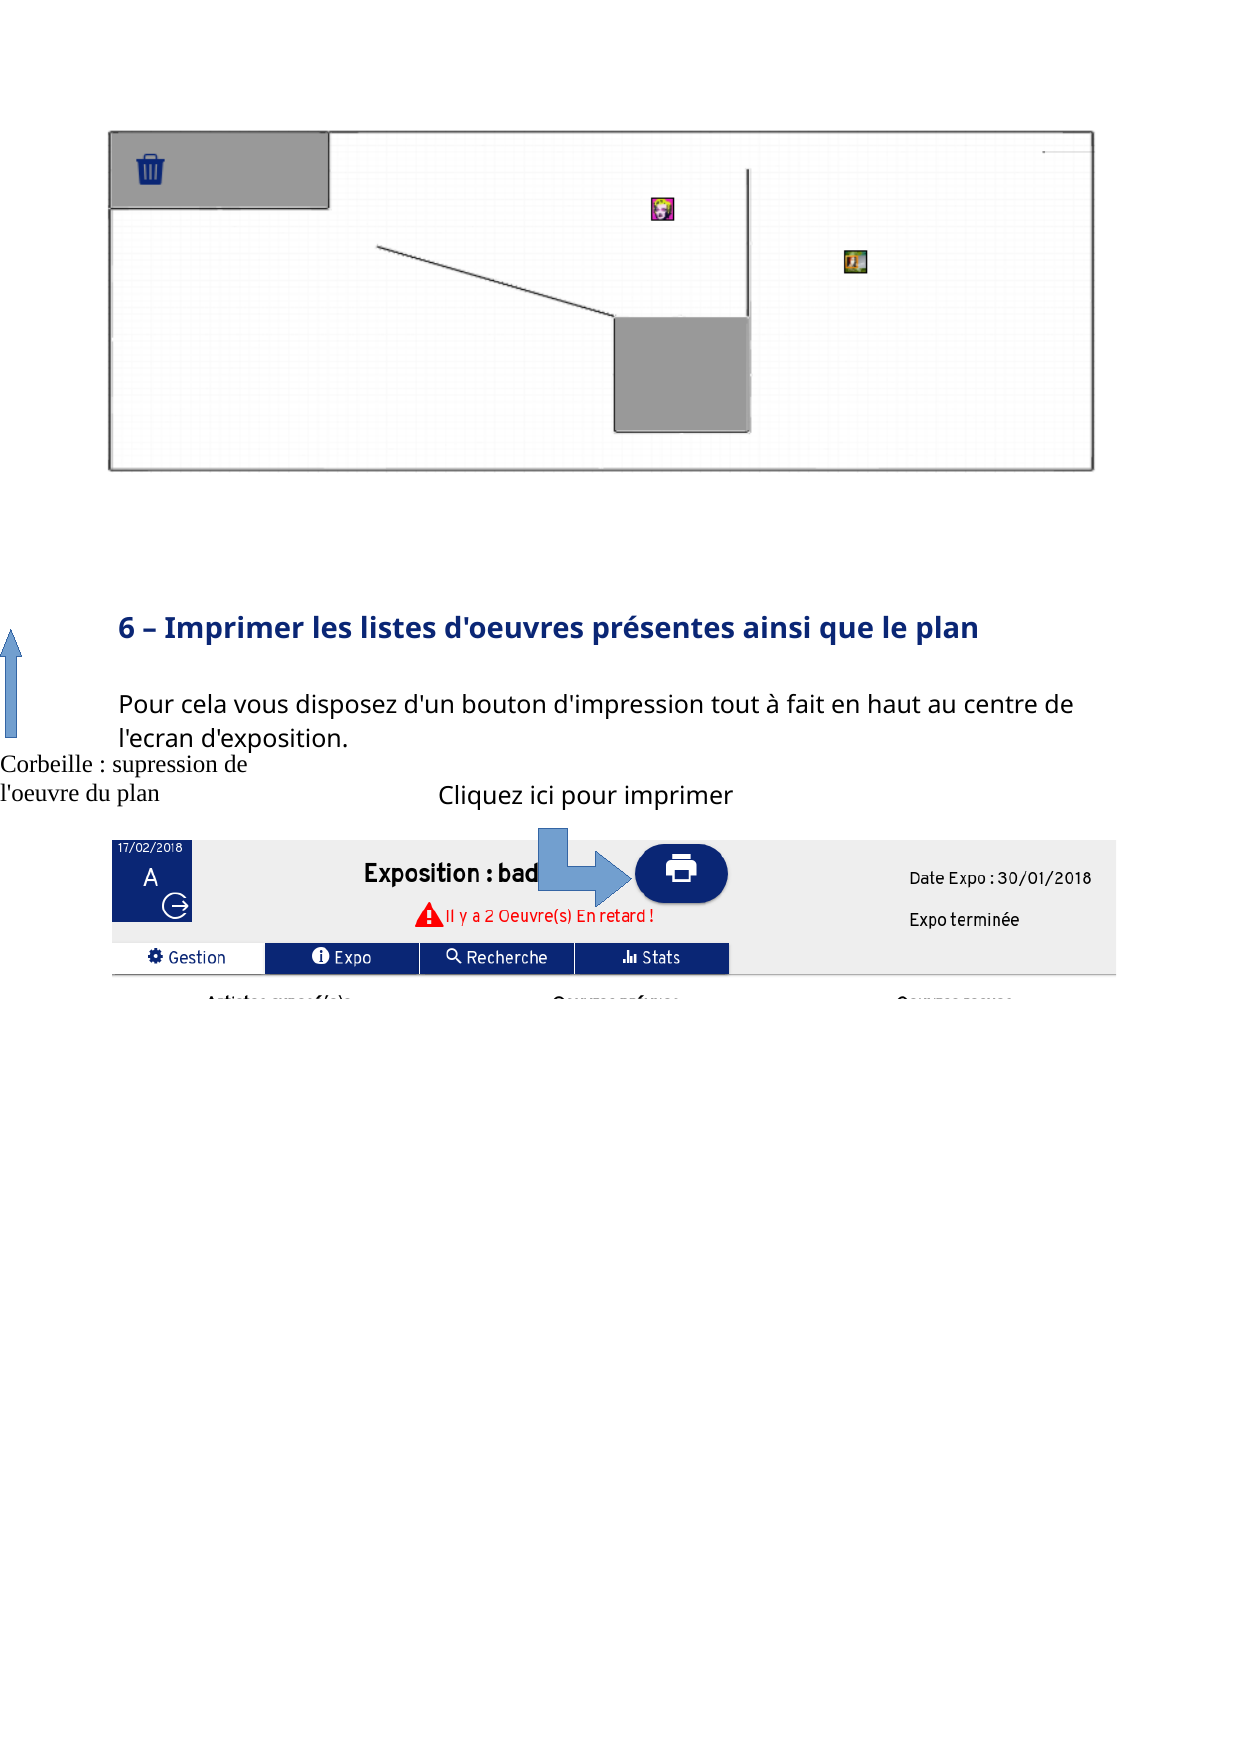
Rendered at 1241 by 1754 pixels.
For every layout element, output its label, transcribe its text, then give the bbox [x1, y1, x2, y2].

text Pour cela vous disposez d'un bouton d'impression tout à fait en haut au centre de l'ecran d'exposition. [118, 686, 1122, 754]
picture [112, 840, 1117, 999]
picture [103, 118, 1108, 487]
text 6 – Imprimer les listes d'oeuvres présentes ainsi que le plan [118, 607, 1122, 647]
